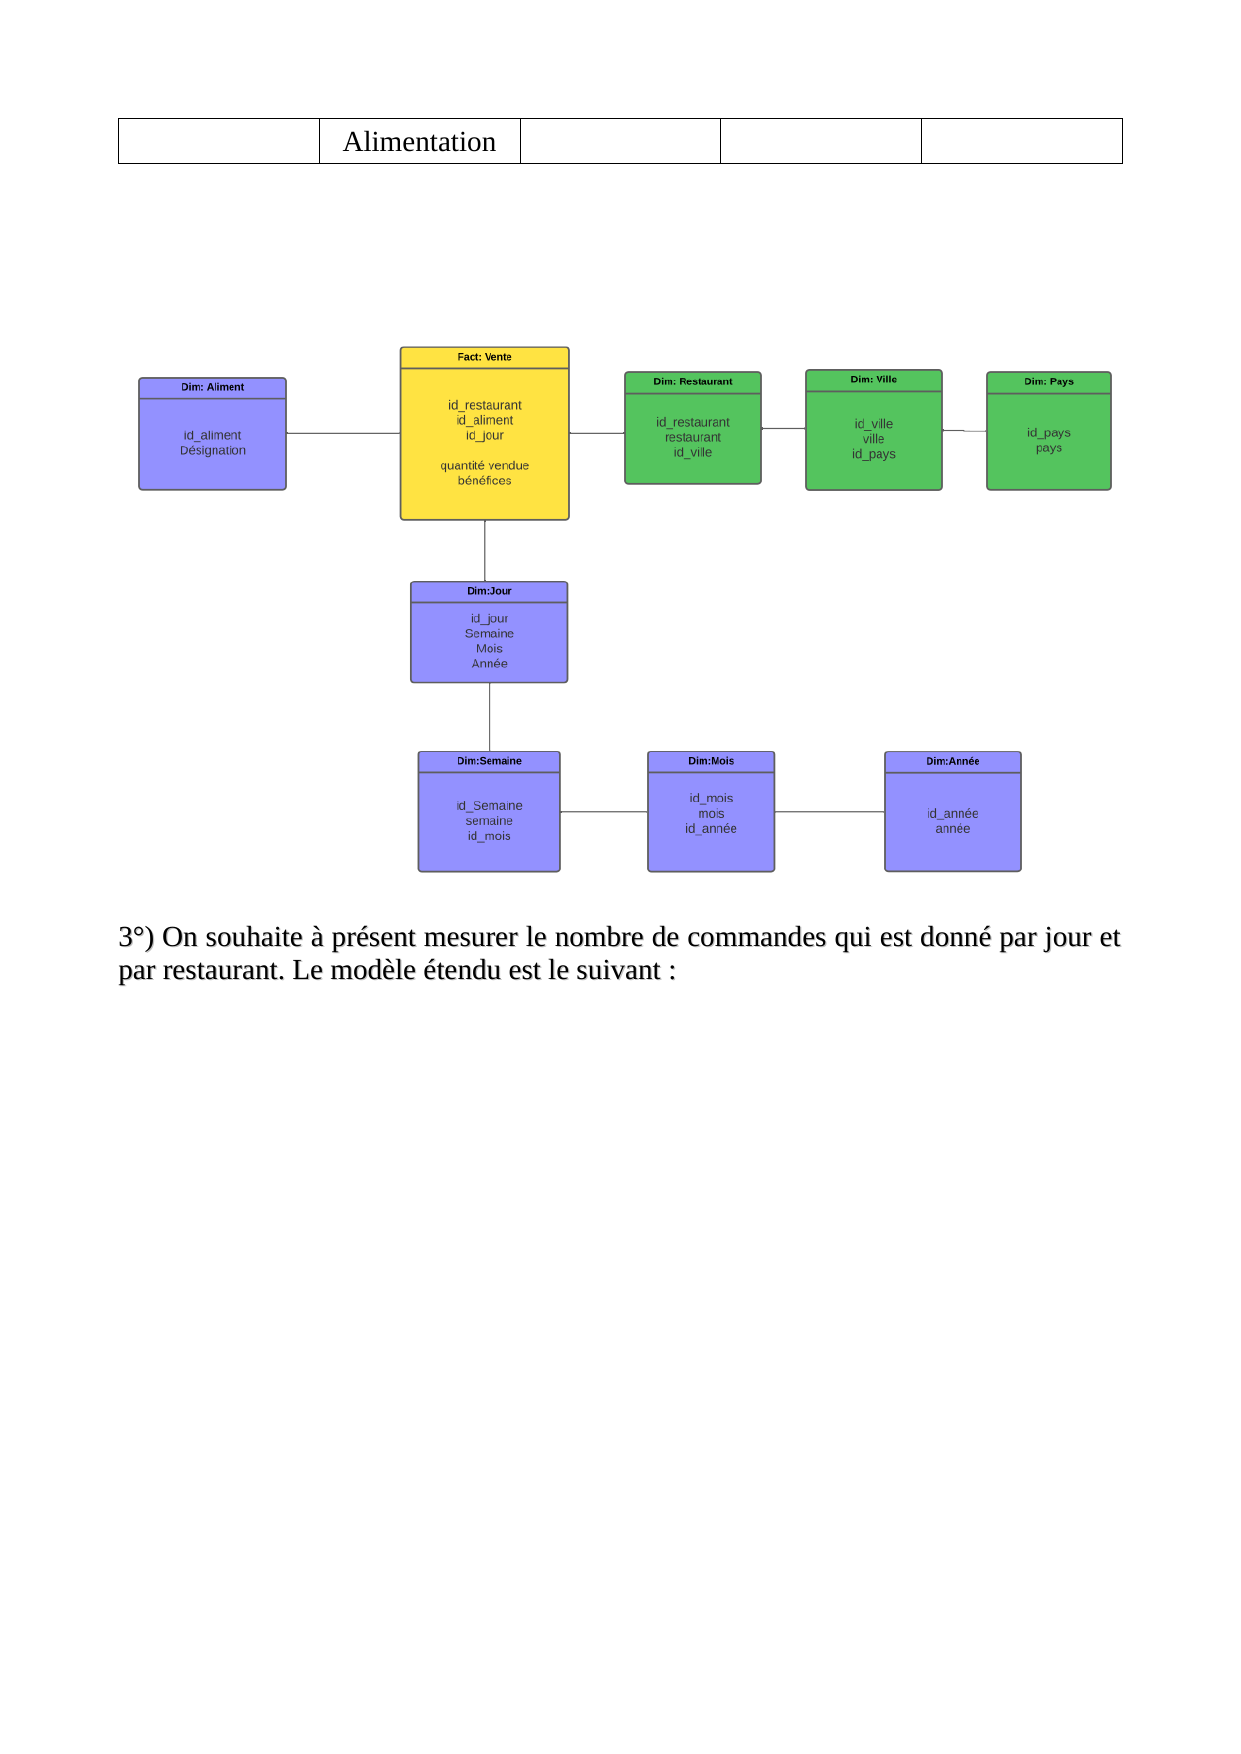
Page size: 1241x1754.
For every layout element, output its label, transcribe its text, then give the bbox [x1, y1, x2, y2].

table_cell [922, 119, 1122, 163]
table_cell [521, 119, 720, 163]
picture [118, 331, 1123, 886]
table_cell [119, 119, 319, 163]
text 3°) On souhaite à présent mesurer le nombre de commandes qui est donné par jour et par restaurant. Le modèle étendu est le suivant : [118, 919, 1122, 986]
table_cell Alimentation [320, 119, 520, 163]
table_cell [721, 119, 921, 163]
